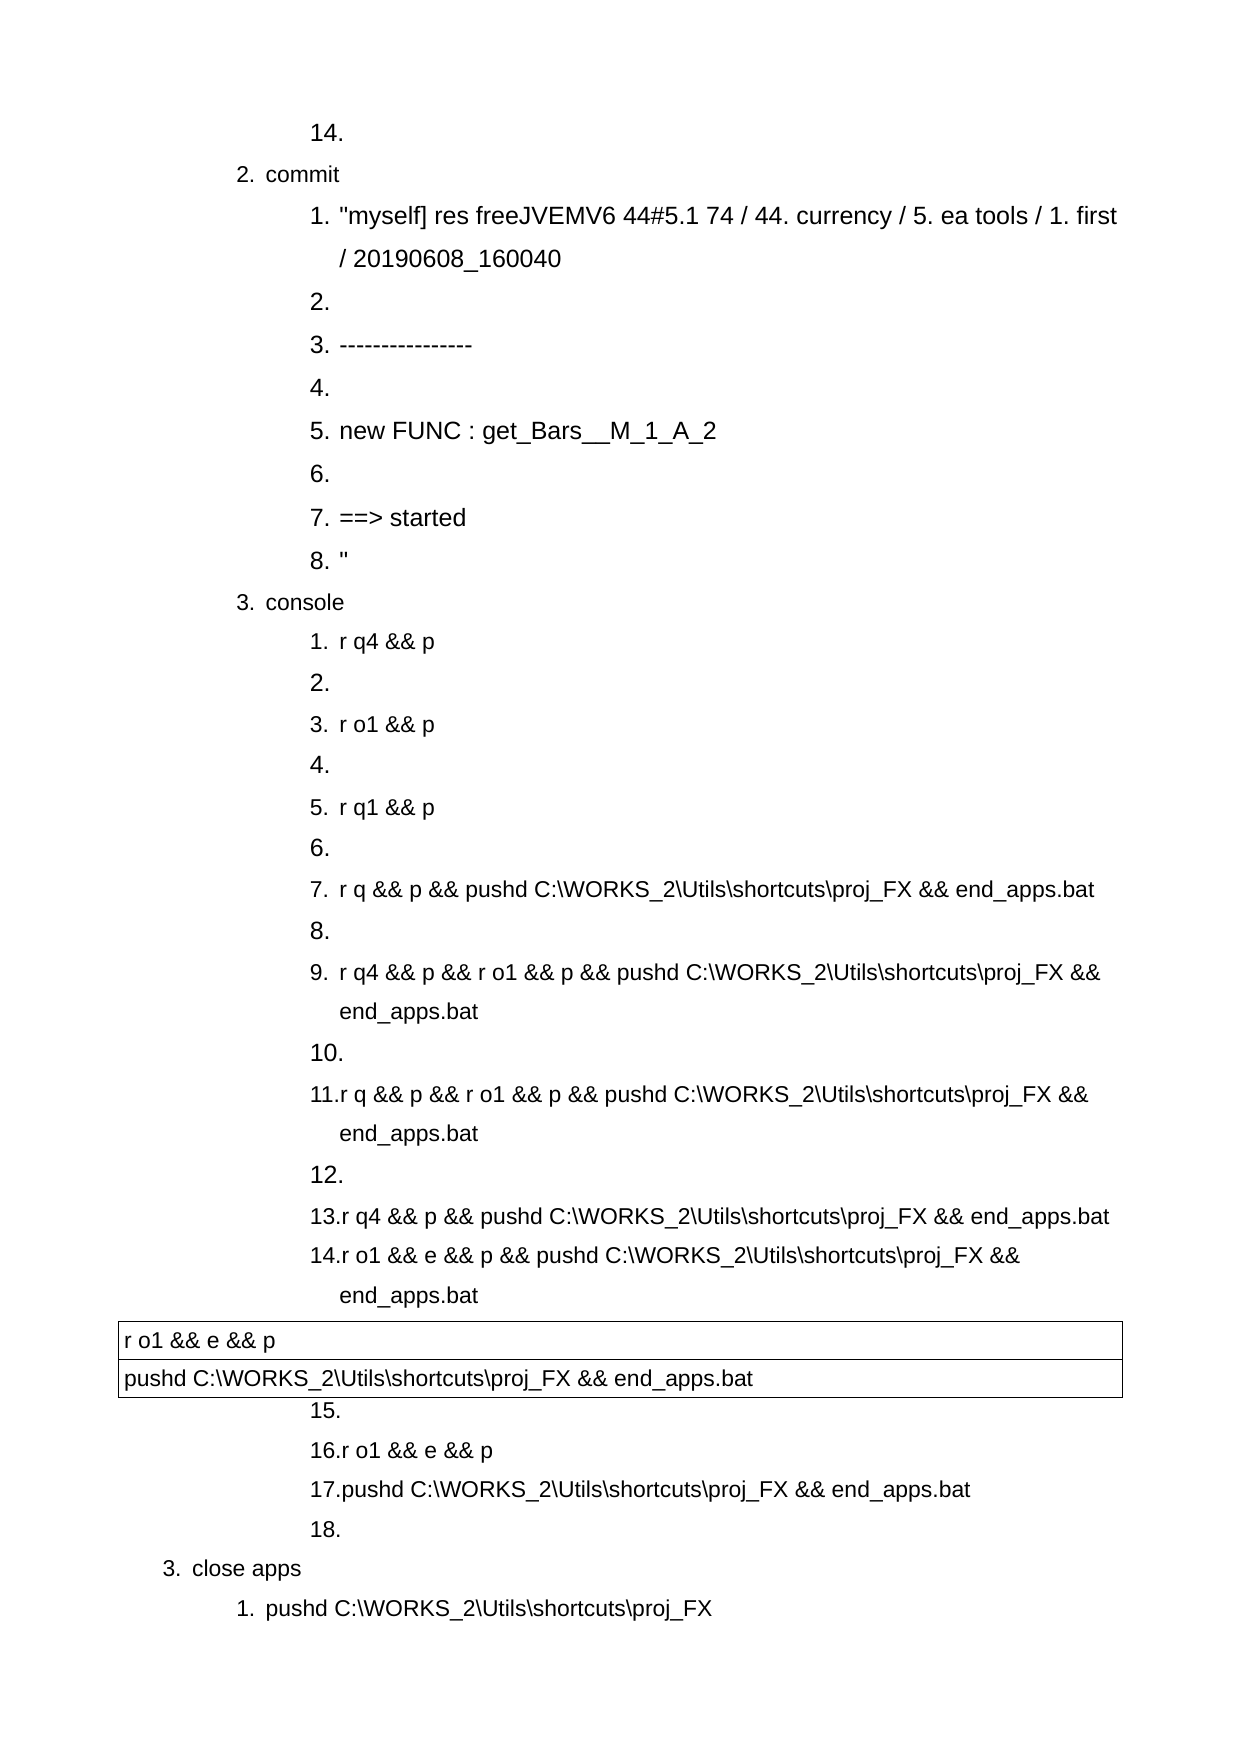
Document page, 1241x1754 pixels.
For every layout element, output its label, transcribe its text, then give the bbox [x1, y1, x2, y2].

list r o1 && e && p [309, 1437, 1122, 1463]
list "myself] res freeJVEMV6 44#5.1 74 / 44. currency / 5. ea tools / 1. first / 20190608_160040 [309, 201, 1122, 273]
list " [309, 546, 1122, 574]
list close apps [162, 1555, 1122, 1582]
list pushd C:\WORKS_2\Utils\shortcuts\proj_FX && end_apps.bat [309, 1476, 1122, 1503]
list r q4 && p && r o1 && p && pushd C:\WORKS_2\Utils\shortcuts\proj_FX && end_apps.bat [309, 959, 1122, 1024]
table_header r o1 && e && p [119, 1322, 1122, 1359]
list r q4 && p [309, 628, 1122, 655]
table_cell pushd C:\WORKS_2\Utils\shortcuts\proj_FX && end_apps.bat [119, 1360, 1122, 1397]
list r q1 && p [309, 793, 1122, 820]
list r q4 && p && pushd C:\WORKS_2\Utils\shortcuts\proj_FX && end_apps.bat [309, 1203, 1122, 1229]
list r o1 && p [309, 711, 1122, 737]
list r q && p && r o1 && p && pushd C:\WORKS_2\Utils\shortcuts\proj_FX && end_apps.bat [309, 1081, 1122, 1147]
list ==> started [309, 503, 1122, 531]
list ---------------- [309, 330, 1122, 359]
list r o1 && e && p && pushd C:\WORKS_2\Utils\shortcuts\proj_FX && end_apps.bat [309, 1242, 1122, 1308]
list commit [236, 161, 1122, 188]
list console [236, 589, 1122, 615]
list pushd C:\WORKS_2\Utils\shortcuts\proj_FX [236, 1595, 1122, 1621]
list new FUNC : get_Bars__M_1_A_2 [309, 416, 1122, 445]
list r q && p && pushd C:\WORKS_2\Utils\shortcuts\proj_FX && end_apps.bat [309, 876, 1122, 902]
